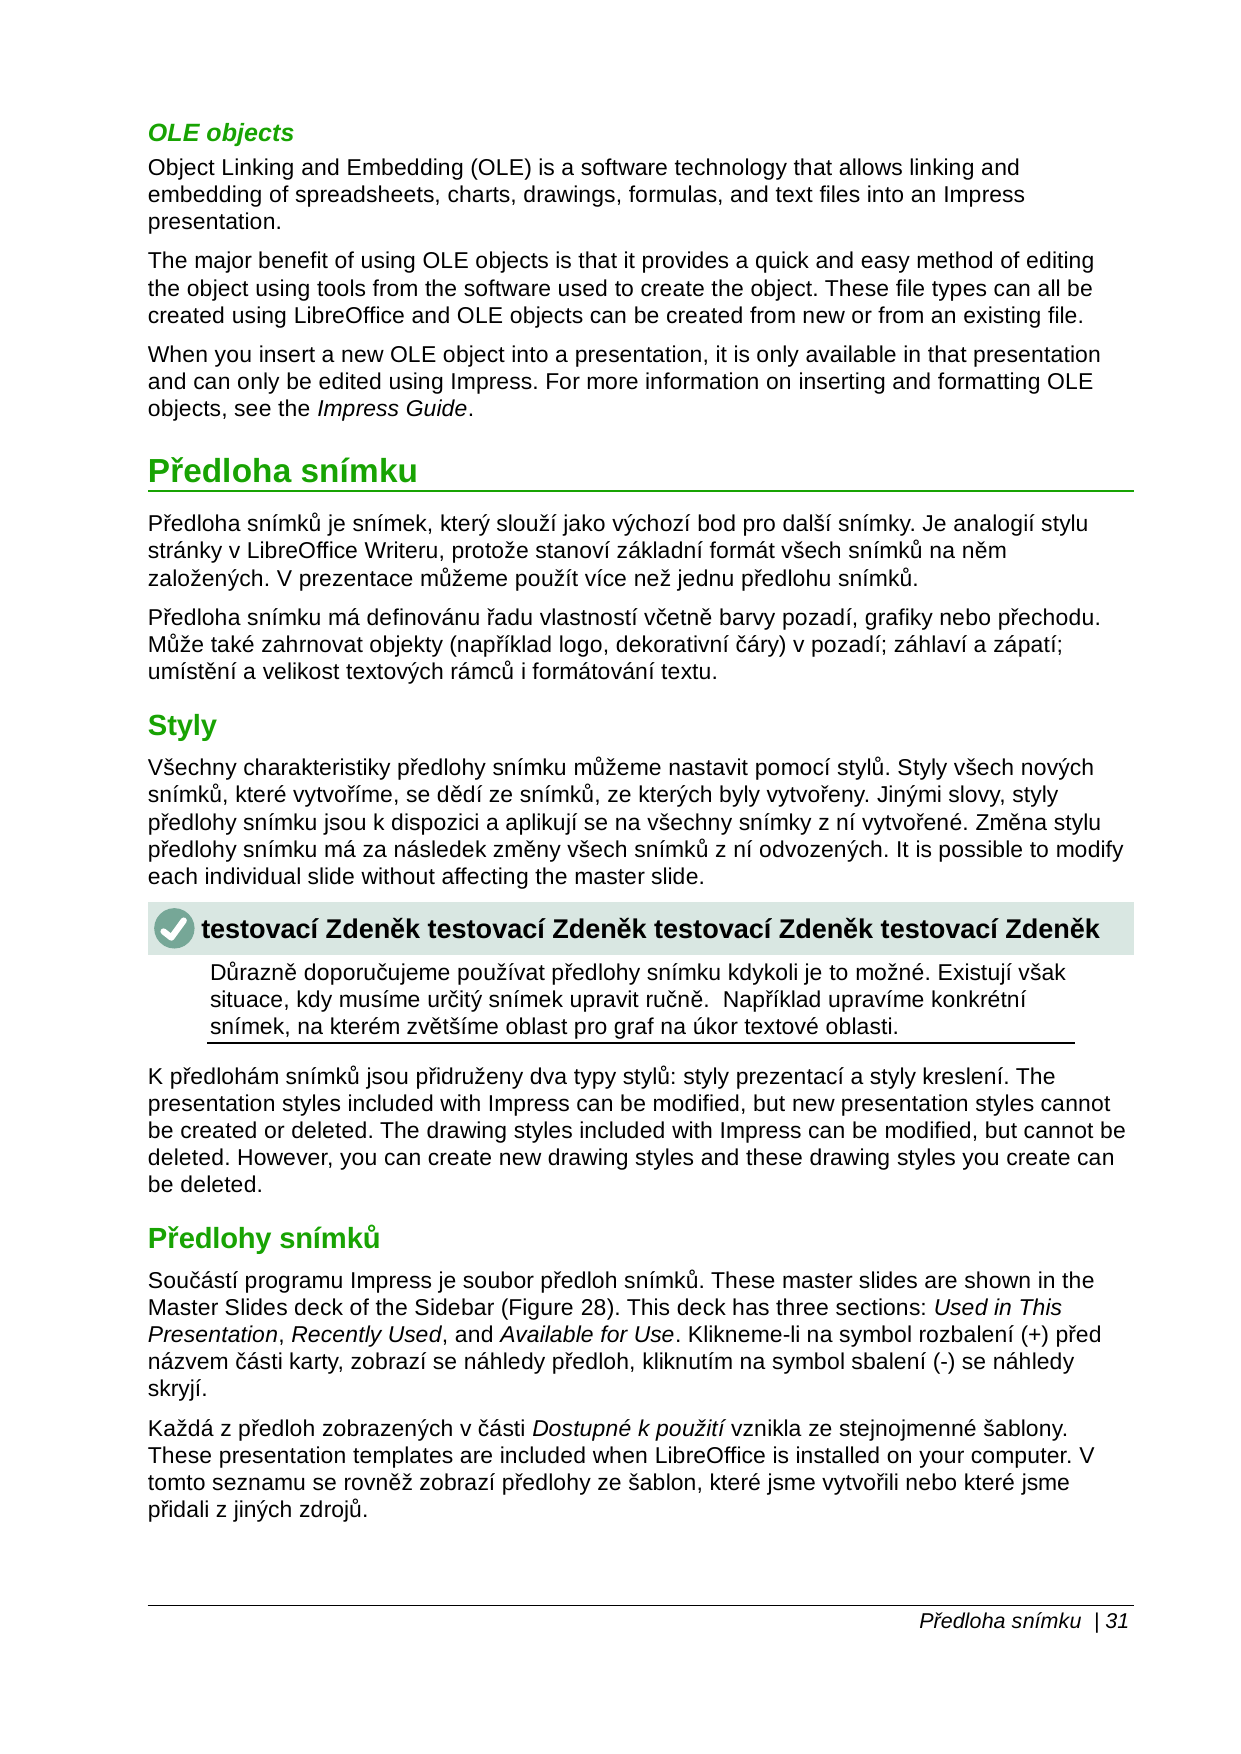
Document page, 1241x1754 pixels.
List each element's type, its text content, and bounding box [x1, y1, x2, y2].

subtitle Styly [148, 708, 1134, 742]
text The major benefit of using OLE objects is that it provides a quick and easy method of editing the object using tools from the software used to create the object. These file types can all be created using LibreOffice and OLE objects can be created from new or from an existing file. [148, 247, 1134, 328]
subtitle Předloha snímku [148, 451, 1134, 490]
text Předloha snímků je snímek, který slouží jako výchozí bod pro další snímky. Je analogií stylu stránky v LibreOffice Writeru, protože stanoví základní formát všech snímků na něm založených. V prezentace můžeme použít více než jednu předlohu snímků. [148, 510, 1134, 591]
subtitle OLE objects [148, 118, 1134, 147]
text Předloha snímku má definovánu řadu vlastností včetně barvy pozadí, grafiky nebo přechodu. Může také zahrnovat objekty (například logo, dekorativní čáry) v pozadí; záhlaví a zápatí; umístění a velikost textových rámců i formátování textu. [148, 603, 1134, 685]
text Všechny charakteristiky předlohy snímku můžeme nastavit pomocí stylů. Styly všech nových snímků, které vytvoříme, se dědí ze snímků, ze kterých byly vytvořeny. Jinými slovy, styly předlohy snímku jsou k dispozici a aplikují se na všechny snímky z ní vytvořené. Změna stylu předlohy snímku má za následek změny všech snímků z ní odvozených. It is possible to modify each individual slide without affecting the master slide. [148, 754, 1134, 889]
subtitle testovací Zdeněk testovací Zdeněk testovací Zdeněk testovací Zdeněk [148, 902, 1134, 955]
text Důrazně doporučujeme používat předlohy snímku kdykoli je to možné. Existují však situace, kdy musíme určitý snímek upravit ručně. Například upravíme konkrétní snímek, na kterém zvětšíme oblast pro graf na úkor textové oblasti. [207, 955, 1075, 1042]
text K předlohám snímků jsou přidruženy dva typy stylů: styly prezentací a styly kreslení. The presentation styles included with Impress can be modified, but new presentation styles cannot be created or deleted. The drawing styles included with Impress can be modified, but cannot be deleted. However, you can create new drawing styles and these drawing styles you create can be deleted. [148, 1062, 1134, 1197]
text Každá z předloh zobrazených v části Dostupné k použití vznikla ze stejnojmenné šablony. These presentation templates are included when LibreOffice is installed on your computer. V tomto seznamu se rovněž zobrazí předlohy ze šablon, které jsme vytvořili nebo které jsme přidali z jiných zdrojů. [148, 1414, 1134, 1523]
text When you insert a new OLE object into a presentation, it is only available in that presentation and can only be edited using Impress. For more information on inserting and formatting OLE objects, see the Impress Guide. [148, 341, 1134, 422]
text Součástí programu Impress je soubor předloh snímků. These master slides are shown in the Master Slides deck of the Sidebar (Figure 28). This deck has three sections: Used in This Presentation, Recently Used, and Available for Use. Klikneme-li na symbol rozbalení (+) před názvem části karty, zobrazí se náhledy předloh, kliknutím na symbol sbalení (-) se náhledy skryjí. [148, 1266, 1134, 1402]
text Object Linking and Embedding (OLE) is a software technology that allows linking and embedding of spreadsheets, charts, drawings, formulas, and text files into an Impress presentation. [148, 153, 1134, 234]
subtitle Předlohy snímků [148, 1221, 1134, 1255]
